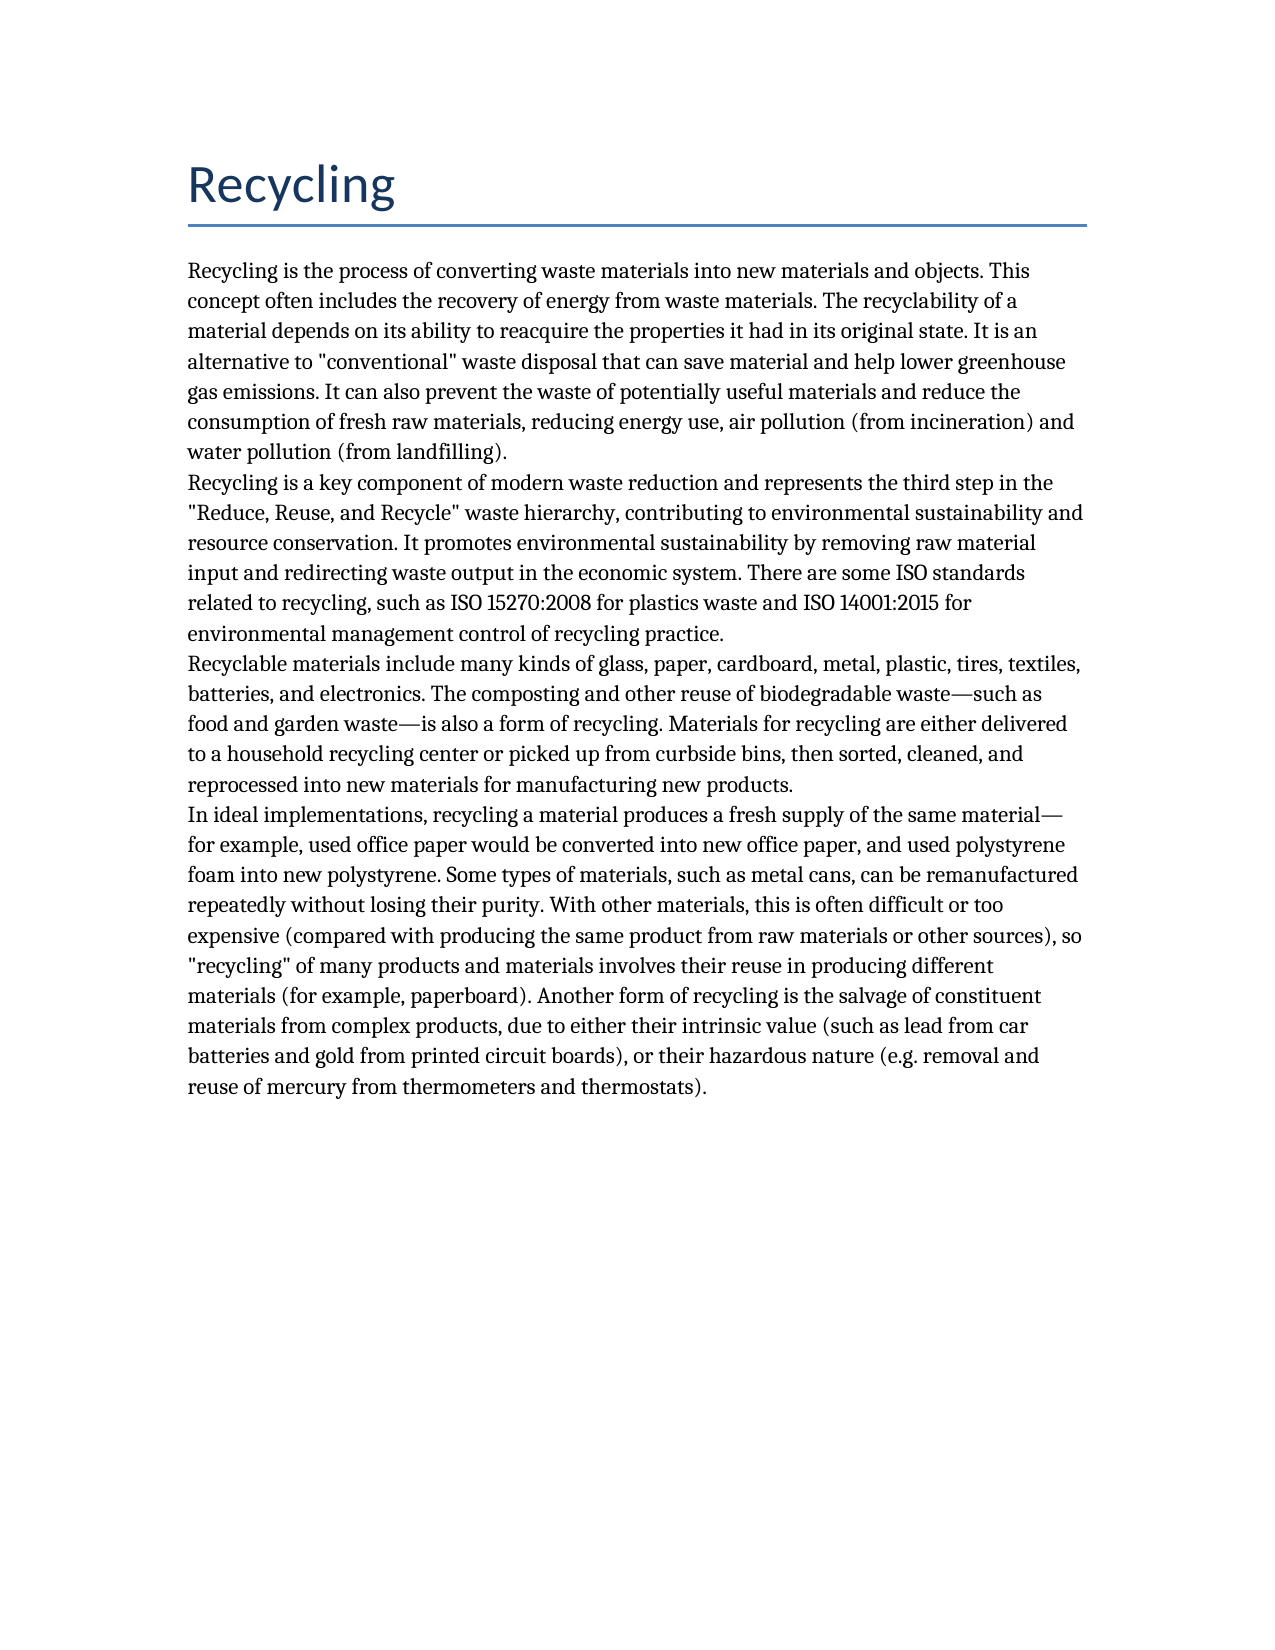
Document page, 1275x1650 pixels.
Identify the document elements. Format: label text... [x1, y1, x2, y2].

title Recycling [187, 150, 1087, 227]
text Recycling is the process of converting waste materials into new materials and objects. This concept often includes the recovery of energy from waste materials. The recyclability of a material depends on its ability to reacquire the properties it had in its original state. It is an alternative to "conventional" waste disposal that can save material and help lower greenhouse gas emissions. It can also prevent the waste of potentially useful materials and reduce the consumption of fresh raw materials, reducing energy use, air pollution (from incineration) and water pollution (from landfilling). Recycling is a key component of modern waste reduction and represents the third step in the "Reduce, Reuse, and Recycle" waste hierarchy, contributing to environmental sustainability and resource conservation. It promotes environmental sustainability by removing raw material input and redirecting waste output in the economic system. There are some ISO standards related to recycling, such as ISO 15270:2008 for plastics waste and ISO 14001:2015 for environmental management control of recycling practice. Recyclable materials include many kinds of glass, paper, cardboard, metal, plastic, tires, textiles, batteries, and electronics. The composting and other reuse of biodegradable waste—such as food and garden waste—is also a form of recycling. Materials for recycling are either delivered to a household recycling center or picked up from curbside bins, then sorted, cleaned, and reprocessed into new materials for manufacturing new products. In ideal implementations, recycling a material produces a fresh supply of the same material—for example, used office paper would be converted into new office paper, and used polystyrene foam into new polystyrene. Some types of materials, such as metal cans, can be remanufactured repeatedly without losing their purity. With other materials, this is often difficult or too expensive (compared with producing the same product from raw materials or other sources), so "recycling" of many products and materials involves their reuse in producing different materials (for example, paperboard). Another form of recycling is the salvage of constituent materials from complex products, due to either their intrinsic value (such as lead from car batteries and gold from printed circuit boards), or their hazardous nature (e.g. removal and reuse of mercury from thermometers and thermostats). [187, 258, 1087, 1100]
